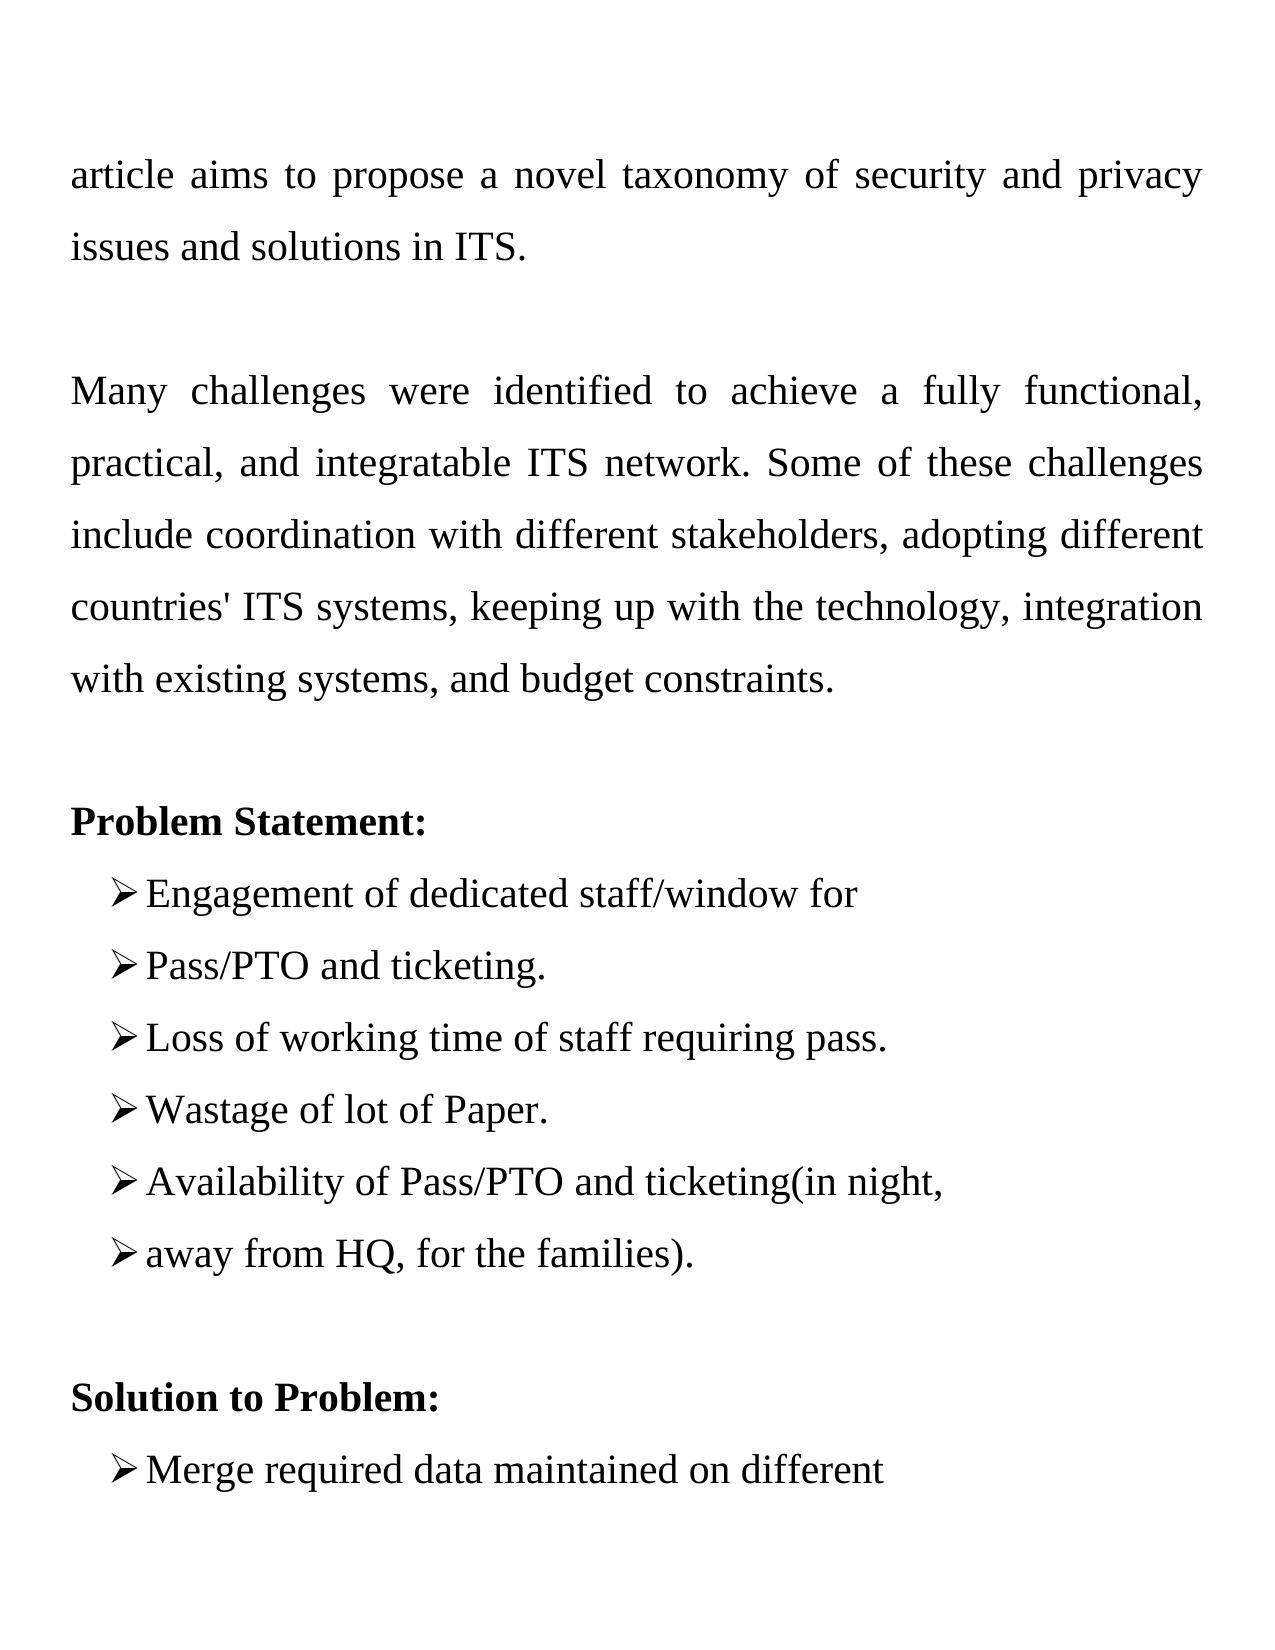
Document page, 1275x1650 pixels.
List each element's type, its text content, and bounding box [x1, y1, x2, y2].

list Availability of Pass/PTO and ticketing(in night, [108, 1157, 1205, 1205]
list Pass/PTO and ticketing. [108, 941, 1205, 989]
list away from HQ, for the families). [108, 1229, 1205, 1277]
list Engagement of dedicated staff/window for [108, 869, 1205, 917]
text Solution to Problem: [70, 1372, 1205, 1420]
list Loss of working time of staff requiring pass. [108, 1013, 1205, 1061]
text Many challenges were identified to achieve a fully functional, practical, and integratable ITS network. Some of these challenges include coordination with different stakeholders, adopting different countries' ITS systems, keeping up with the technology, integration with existing systems, and budget constraints. [70, 366, 1205, 701]
list Merge required data maintained on different [108, 1444, 1205, 1492]
text Problem Statement: [70, 797, 1205, 845]
list Wastage of lot of Paper. [108, 1085, 1205, 1133]
text article aims to propose a novel taxonomy of security and privacy issues and solutions in ITS. [70, 150, 1205, 270]
